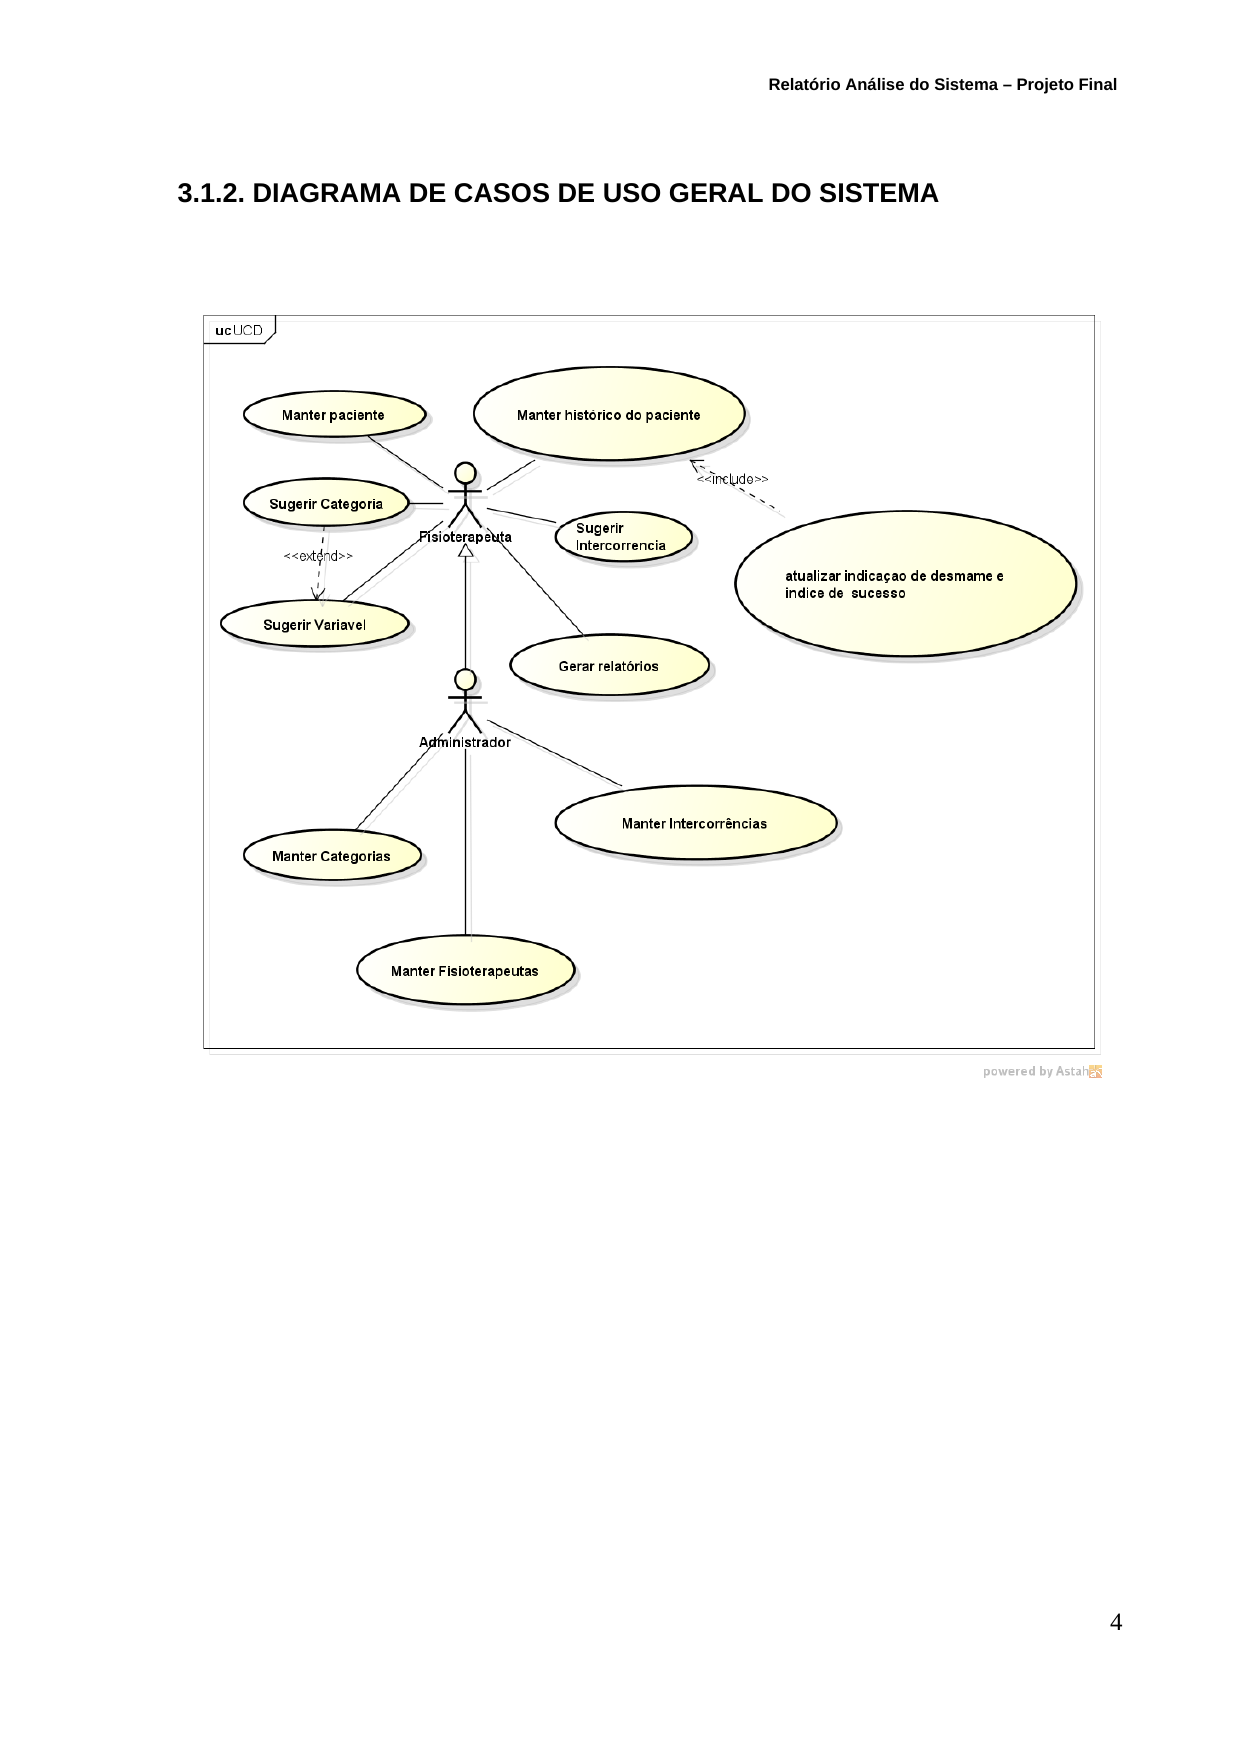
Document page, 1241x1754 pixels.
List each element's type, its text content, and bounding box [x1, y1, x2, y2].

subtitle DIAGRAMA DE CASOS DE USO GERAL DO SISTEMA [177, 177, 1122, 208]
picture [192, 303, 1106, 1082]
